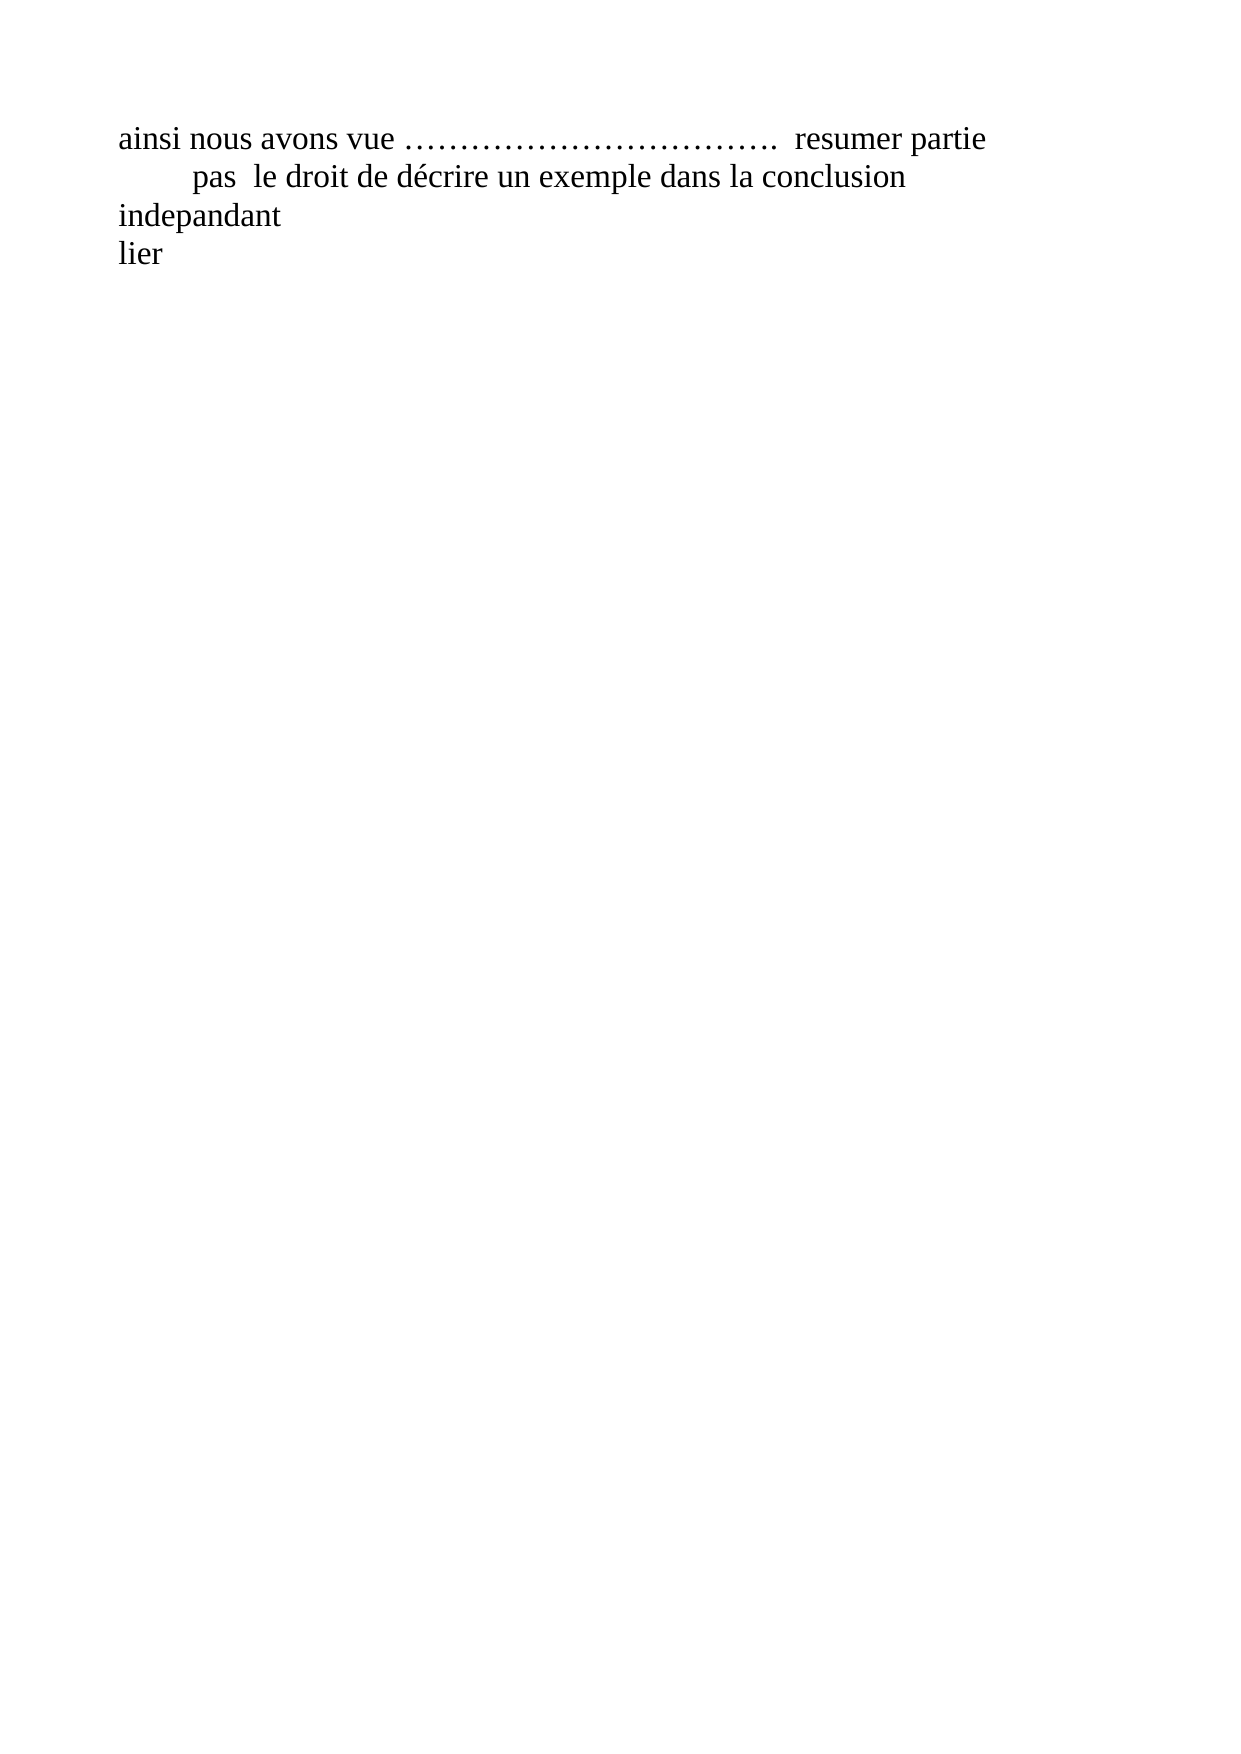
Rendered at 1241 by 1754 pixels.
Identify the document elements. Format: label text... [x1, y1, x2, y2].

text ainsi nous avons vue ……………………………. resumer partie [118, 118, 1122, 156]
text lier [118, 233, 1122, 271]
text pas le droit de décrire un exemple dans la conclusion [118, 156, 1122, 195]
text indepandant [118, 195, 1122, 233]
